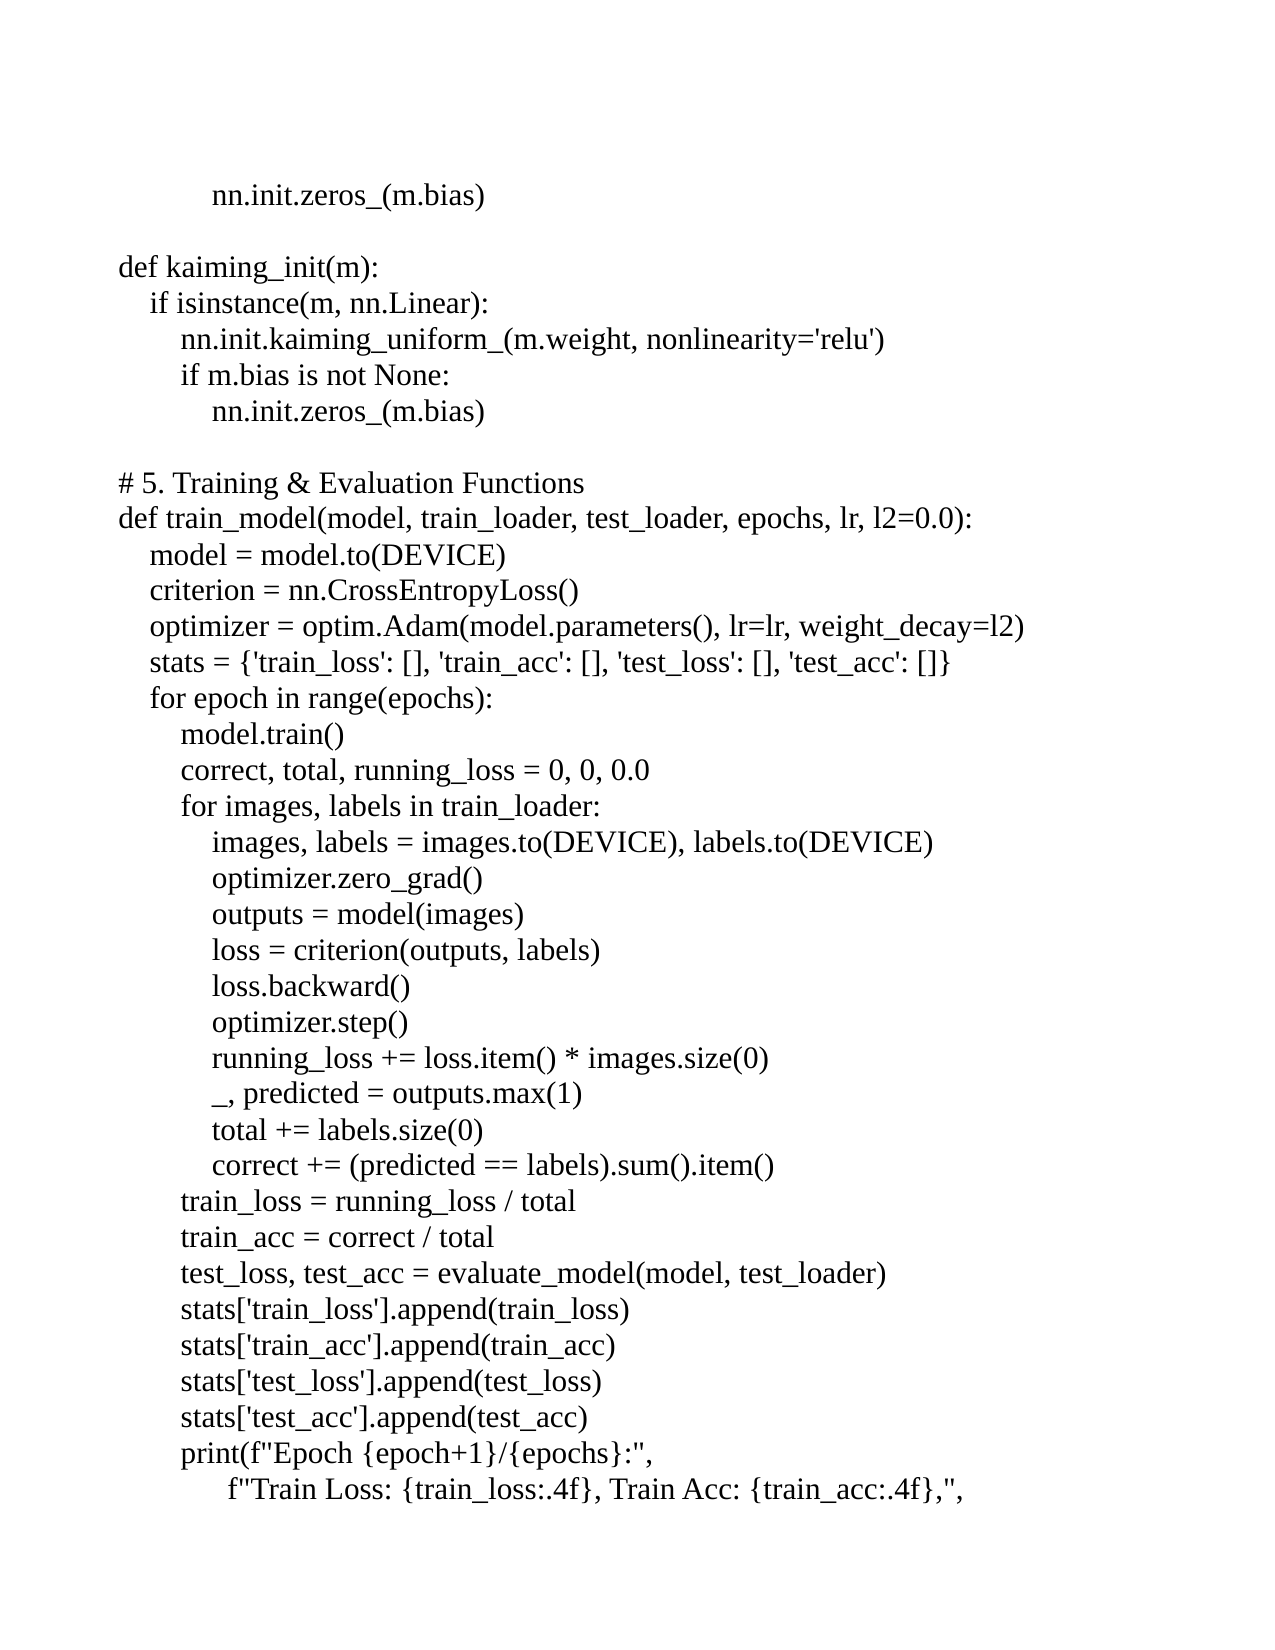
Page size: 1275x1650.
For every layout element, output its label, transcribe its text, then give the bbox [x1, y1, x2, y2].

text loss.backward() [118, 967, 1157, 1003]
text outputs = model(images) [118, 895, 1157, 931]
text stats = {'train_loss': [], 'train_acc': [], 'test_loss': [], 'test_acc': []} [118, 643, 1157, 679]
text for epoch in range(epochs): [118, 679, 1157, 715]
text def train_model(model, train_loader, test_loader, epochs, lr, l2=0.0): [118, 500, 1157, 536]
text # 5. Training & Evaluation Functions [118, 464, 1157, 500]
text test_loss, test_acc = evaluate_model(model, test_loader) [118, 1254, 1157, 1290]
text nn.init.zeros_(m.bias) [118, 176, 1157, 212]
text f"Train Loss: {train_loss:.4f}, Train Acc: {train_acc:.4f},", [118, 1470, 1157, 1506]
text train_loss = running_loss / total [118, 1183, 1157, 1218]
text nn.init.zeros_(m.bias) [118, 392, 1157, 428]
text stats['test_acc'].append(test_acc) [118, 1398, 1157, 1434]
text criterion = nn.CrossEntropyLoss() [118, 572, 1157, 608]
text def kaiming_init(m): [118, 248, 1157, 284]
text _, predicted = outputs.max(1) [118, 1075, 1157, 1111]
text optimizer = optim.Adam(model.parameters(), lr=lr, weight_decay=l2) [118, 608, 1157, 643]
text loss = criterion(outputs, labels) [118, 931, 1157, 967]
text correct, total, running_loss = 0, 0, 0.0 [118, 751, 1157, 787]
text stats['train_loss'].append(train_loss) [118, 1290, 1157, 1326]
text total += labels.size(0) [118, 1111, 1157, 1147]
text optimizer.zero_grad() [118, 859, 1157, 895]
text model.train() [118, 715, 1157, 751]
text optimizer.step() [118, 1003, 1157, 1039]
text model = model.to(DEVICE) [118, 536, 1157, 572]
text correct += (predicted == labels).sum().item() [118, 1147, 1157, 1183]
text stats['train_acc'].append(train_acc) [118, 1326, 1157, 1362]
text images, labels = images.to(DEVICE), labels.to(DEVICE) [118, 823, 1157, 859]
text for images, labels in train_loader: [118, 787, 1157, 823]
text running_loss += loss.item() * images.size(0) [118, 1039, 1157, 1075]
text print(f"Epoch {epoch+1}/{epochs}:", [118, 1434, 1157, 1470]
text if isinstance(m, nn.Linear): [118, 284, 1157, 320]
text train_acc = correct / total [118, 1218, 1157, 1254]
text if m.bias is not None: [118, 356, 1157, 392]
text nn.init.kaiming_uniform_(m.weight, nonlinearity='relu') [118, 320, 1157, 356]
text stats['test_loss'].append(test_loss) [118, 1362, 1157, 1398]
